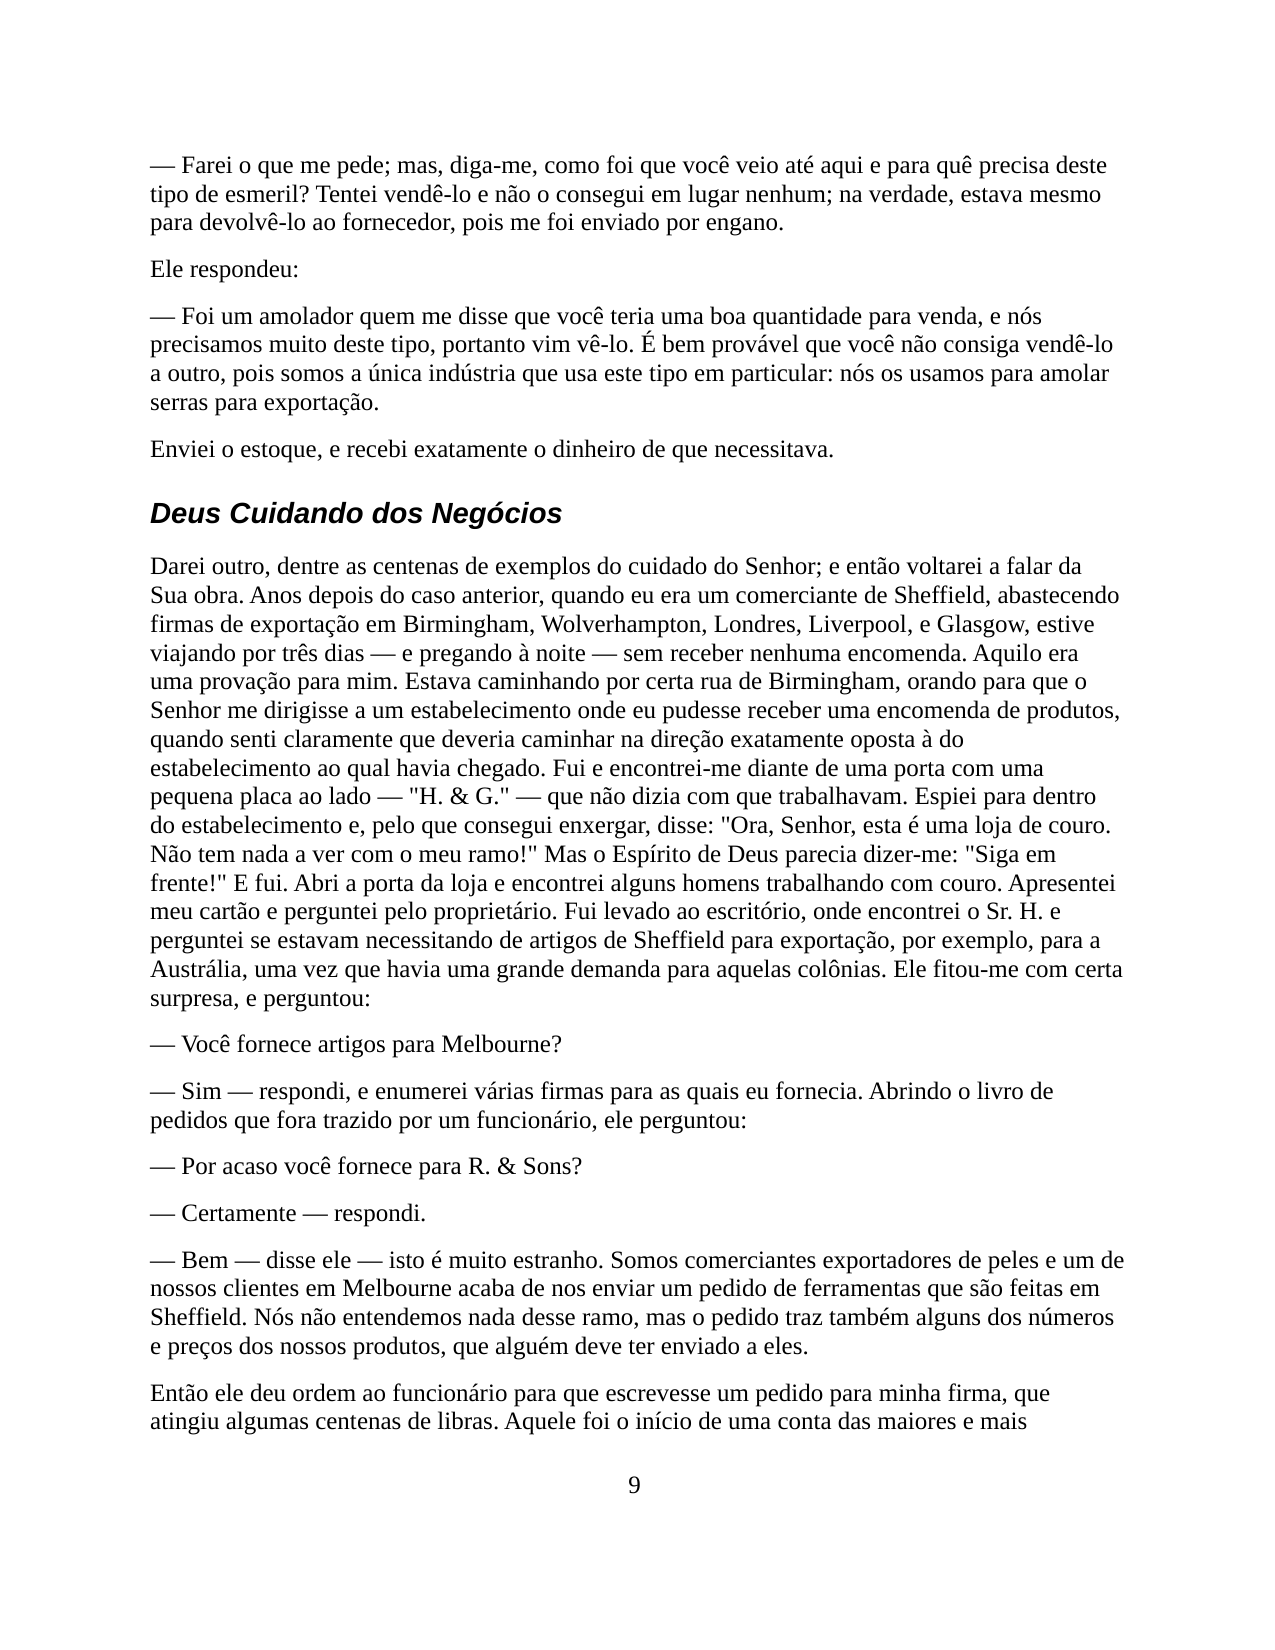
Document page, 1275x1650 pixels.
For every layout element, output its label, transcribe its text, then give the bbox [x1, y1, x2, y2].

text — Certamente — respondi. [150, 1198, 1125, 1227]
subtitle Deus Cuidando dos Negócios [150, 496, 1125, 530]
text Enviei o estoque, e recebi exatamente o dinheiro de que necessitava. [150, 434, 1125, 462]
text — Por acaso você fornece para R. & Sons? [150, 1151, 1125, 1180]
text — Sim — respondi, e enumerei várias firmas para as quais eu fornecia. Abrindo o livro de pedidos que fora trazido por um funcionário, ele perguntou: [150, 1076, 1125, 1133]
text Darei outro, dentre as centenas de exemplos do cuidado do Senhor; e então voltarei a falar da Sua obra. Anos depois do caso anterior, quando eu era um comerciante de Sheffield, abastecendo firmas de exportação em Birmingham, Wolverhampton, Londres, Liverpool, e Glasgow, estive viajando por três dias — e pregando à noite — sem receber nenhuma encomenda. Aquilo era uma provação para mim. Estava caminhando por certa rua de Birmingham, orando para que o Senhor me dirigisse a um estabelecimento onde eu pudesse receber uma encomenda de produtos, quando senti claramente que deveria caminhar na direção exatamente oposta à do estabelecimento ao qual havia chegado. Fui e encontrei-me diante de uma porta com uma pequena placa ao lado — "H. & G." — que não dizia com que trabalhavam. Espiei para dentro do estabelecimento e, pelo que consegui enxergar, disse: "Ora, Senhor, esta é uma loja de couro. Não tem nada a ver com o meu ramo!" Mas o Espírito de Deus parecia dizer-me: "Siga em frente!" E fui. Abri a porta da loja e encontrei alguns homens trabalhando com couro. Apresentei meu cartão e perguntei pelo proprietário. Fui levado ao escritório, onde encontrei o Sr. H. e perguntei se estavam necessitando de artigos de Sheffield para exportação, por exemplo, para a Austrália, uma vez que havia uma grande demanda para aquelas colônias. Ele fitou-me com certa surpresa, e perguntou: [150, 551, 1125, 1011]
text — Foi um amolador quem me disse que você teria uma boa quantidade para venda, e nós precisamos muito deste tipo, portanto vim vê-lo. É bem provável que você não consiga vendê-lo a outro, pois somos a única indústria que usa este tipo em particular: nós os usamos para amolar serras para exportação. [150, 301, 1125, 416]
text Então ele deu ordem ao funcionário para que escrevesse um pedido para minha firma, que atingiu algumas centenas de libras. Aquele foi o início de uma conta das maiores e mais [150, 1378, 1125, 1435]
text — Você fornece artigos para Melbourne? [150, 1029, 1125, 1058]
text — Farei o que me pede; mas, diga-me, como foi que você veio até aqui e para quê precisa deste tipo de esmeril? Tentei vendê-lo e não o consegui em lugar nenhum; na verdade, estava mesmo para devolvê-lo ao fornecedor, pois me foi enviado por engano. [150, 150, 1125, 236]
text Ele respondeu: [150, 254, 1125, 283]
text — Bem — disse ele — isto é muito estranho. Somos comerciantes exportadores de peles e um de nossos clientes em Melbourne acaba de nos enviar um pedido de ferramentas que são feitas em Sheffield. Nós não entendemos nada desse ramo, mas o pedido traz também alguns dos números e preços dos nossos produtos, que alguém deve ter enviado a eles. [150, 1245, 1125, 1360]
